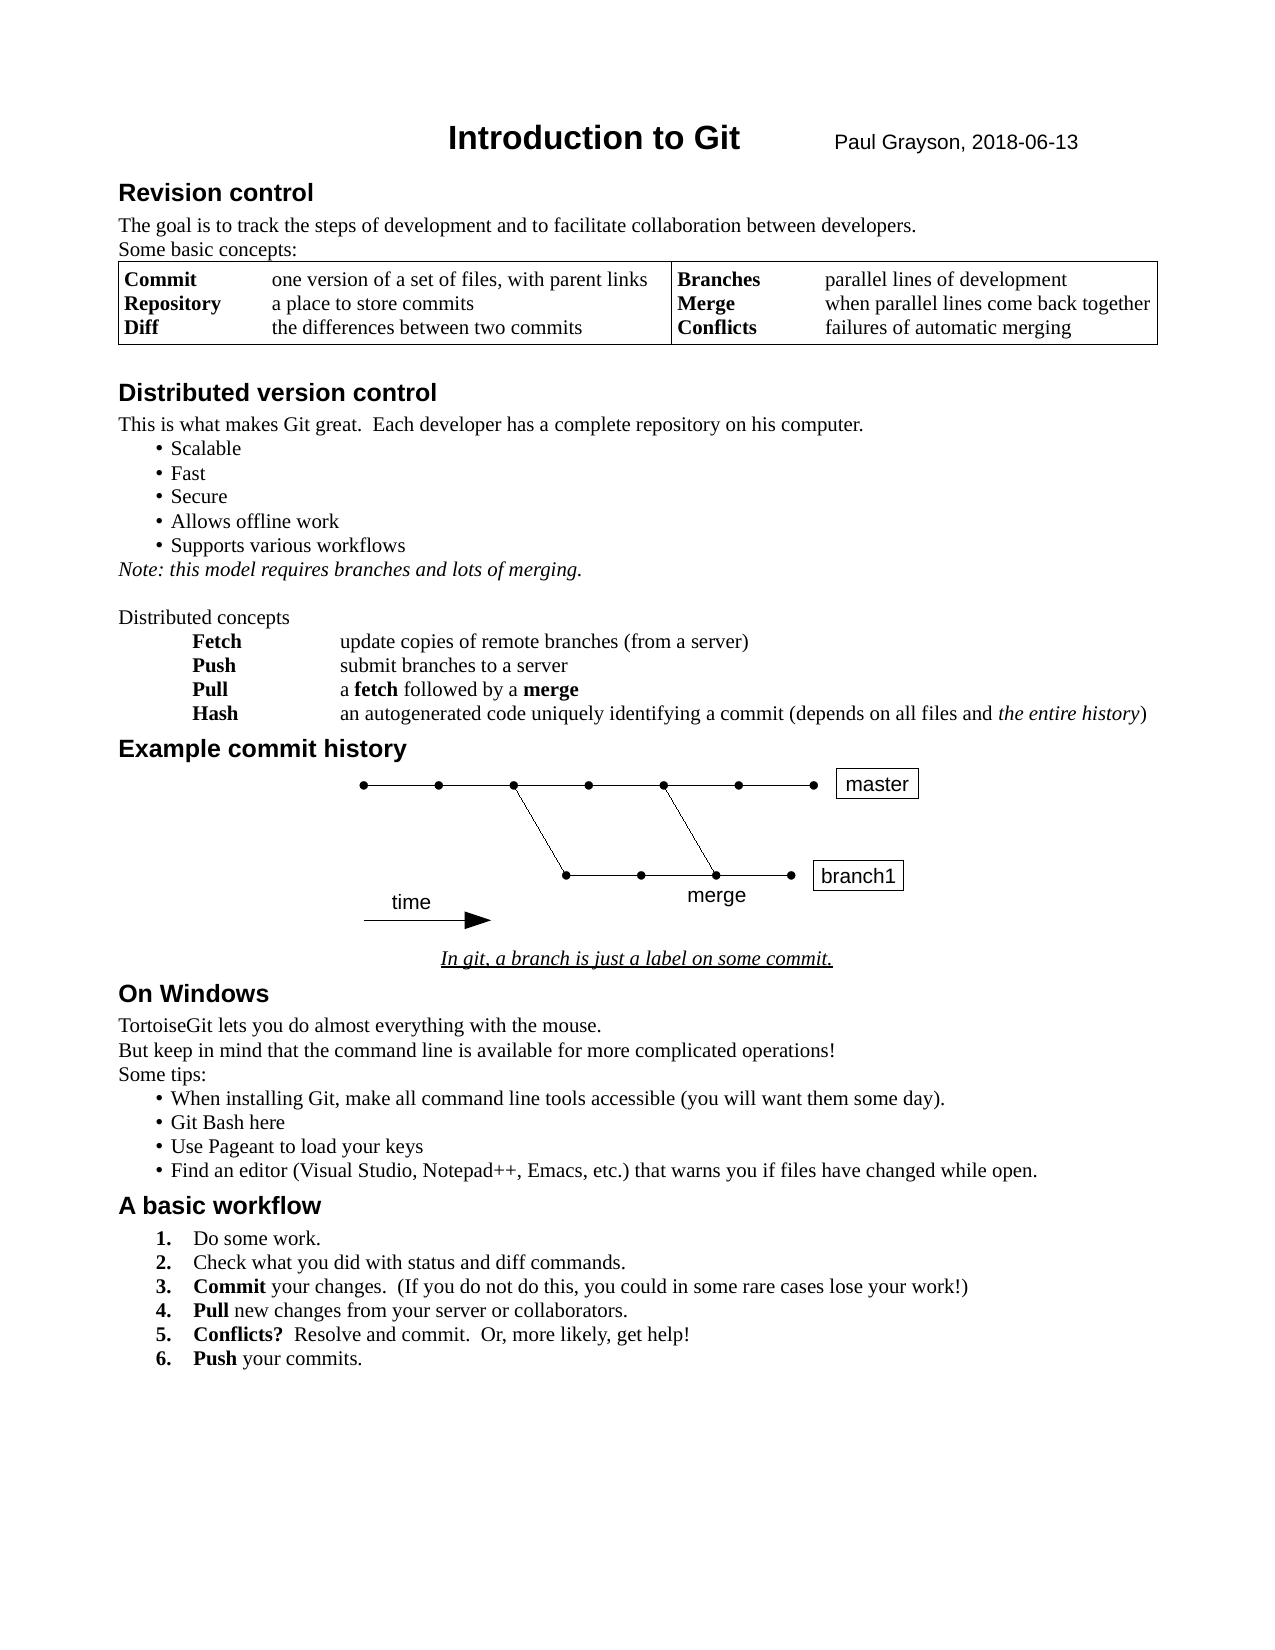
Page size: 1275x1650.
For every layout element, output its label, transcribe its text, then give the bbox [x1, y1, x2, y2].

text Some basic concepts: [118, 237, 1157, 261]
list Supports various workflows [156, 533, 1157, 557]
subtitle Example commit history [118, 734, 1157, 763]
text Distributed concepts [118, 605, 1157, 629]
text Note: this model requires branches and lots of merging. [118, 557, 1157, 581]
text Hash an autogenerated code uniquely identifying a commit (depends on all files and the entire history) [118, 701, 1157, 725]
list Conflicts? Resolve and commit. Or, more likely, get help! [156, 1322, 1157, 1346]
list Fast [156, 460, 1157, 484]
subtitle Introduction to Git Paul Grayson, 2018-06-13 [118, 118, 1157, 157]
table_header Commit one version of a set of files, with parent links Repository a place to store commits Diff the differences between two commits [119, 262, 671, 344]
list When installing Git, make all command line tools accessible (you will want them some day). [156, 1086, 1157, 1110]
list Git Bash here [156, 1110, 1157, 1134]
list Allows offline work [156, 508, 1157, 533]
subtitle Revision control [118, 178, 1157, 206]
text This is what makes Git great. Each developer has a complete repository on his computer. [118, 412, 1157, 436]
text Pull a fetch followed by a merge [118, 677, 1157, 701]
text Some tips: [118, 1062, 1157, 1086]
list Scalable [156, 436, 1157, 460]
list Push your commits. [156, 1346, 1157, 1370]
text TortoiseGit lets you do almost everything with the mouse. [118, 1013, 1157, 1037]
text The goal is to track the steps of development and to facilitate collaboration between developers. [118, 212, 1157, 237]
text Fetch update copies of remote branches (from a server) [118, 629, 1157, 653]
text But keep in mind that the command line is available for more complicated operations! [118, 1037, 1157, 1062]
list Secure [156, 484, 1157, 508]
list Commit your changes. (If you do not do this, you could in some rare cases lose your work!) [156, 1274, 1157, 1298]
subtitle Distributed version control [118, 377, 1157, 406]
subtitle On Windows [118, 979, 1157, 1007]
list Pull new changes from your server or collaborators. [156, 1298, 1157, 1322]
table_header Branches parallel lines of development Merge when parallel lines come back together Conflicts failures of automatic merging [672, 262, 1157, 344]
list Find an editor (Visual Studio, Notepad++, Emacs, etc.) that warns you if files have changed while open. [156, 1158, 1157, 1182]
text In git, a branch is just a label on some commit. [118, 946, 1157, 970]
text Push submit branches to a server [118, 653, 1157, 677]
list Use Pageant to load your keys [156, 1134, 1157, 1158]
list Check what you did with status and diff commands. [156, 1250, 1157, 1274]
list Do some work. [156, 1226, 1157, 1250]
subtitle A basic workflow [118, 1191, 1157, 1219]
